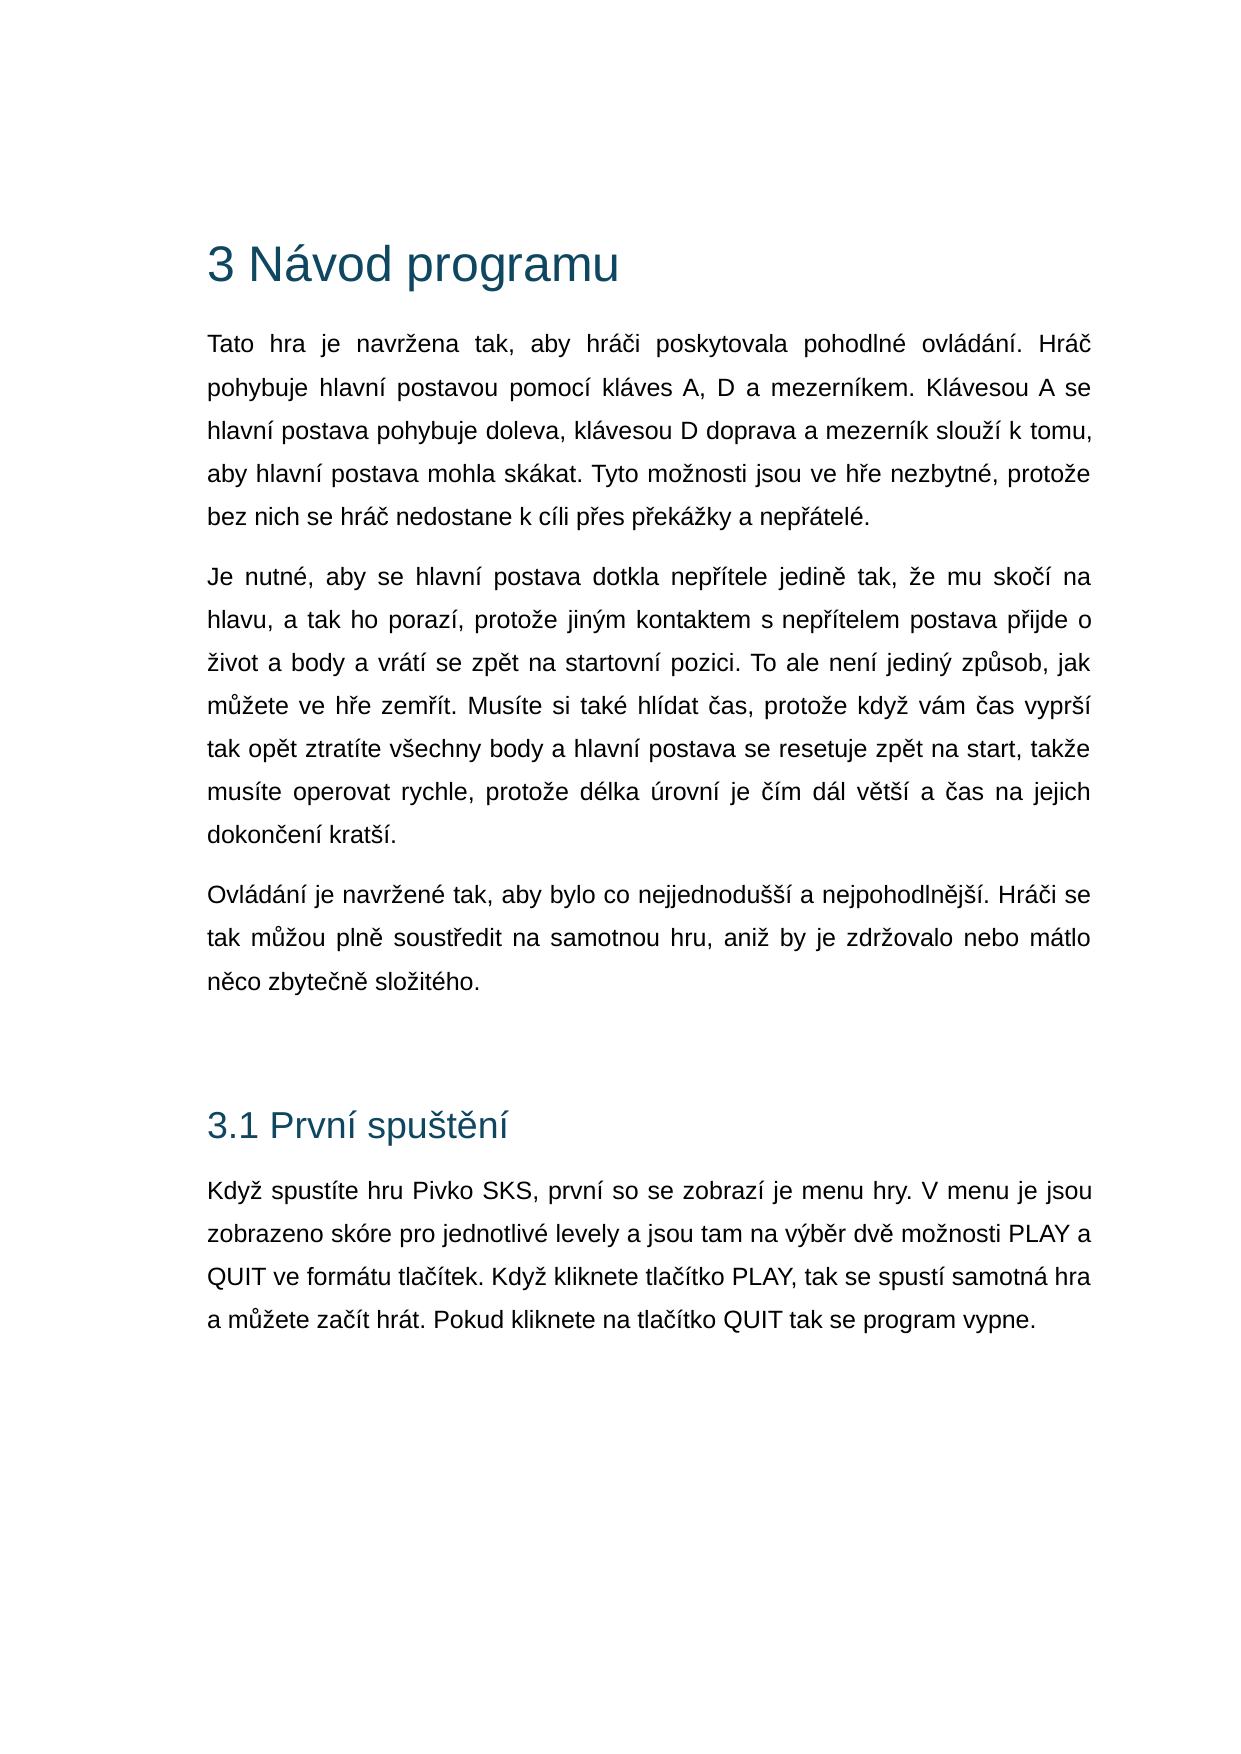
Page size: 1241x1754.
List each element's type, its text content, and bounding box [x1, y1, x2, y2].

text Ovládání je navržené tak, aby bylo co nejjednodušší a nejpohodlnější. Hráči se tak můžou plně soustředit na samotnou hru, aniž by je zdržovalo nebo mátlo něco zbytečně složitého. [207, 880, 1092, 995]
text Tato hra je navržena tak, aby hráči poskytovala pohodlné ovládání. Hráč pohybuje hlavní postavou pomocí kláves A, D a mezerníkem. Klávesou A se hlavní postava pohybuje doleva, klávesou D doprava a mezerník slouží k tomu, aby hlavní postava mohla skákat. Tyto možnosti jsou ve hře nezbytné, protože bez nich se hráč nedostane k cíli přes překážky a nepřátelé. [207, 329, 1092, 531]
subtitle 3.1 První spuštění [207, 1103, 1092, 1146]
text Je nutné, aby se hlavní postava dotkla nepřítele jedině tak, že mu skočí na hlavu, a tak ho porazí, protože jiným kontaktem s nepřítelem postava přijde o život a body a vrátí se zpět na startovní pozici. To ale není jediný způsob, jak můžete ve hře zemřít. Musíte si také hlídat čas, protože když vám čas vyprší tak opět ztratíte všechny body a hlavní postava se resetuje zpět na start, takže musíte operovat rychle, protože délka úrovní je čím dál větší a čas na jejich dokončení kratší. [207, 562, 1092, 849]
subtitle 3 Návod programu [207, 235, 1092, 292]
text Když spustíte hru Pivko SKS, první so se zobrazí je menu hry. V menu je jsou zobrazeno skóre pro jednotlivé levely a jsou tam na výběr dvě možnosti PLAY a QUIT ve formátu tlačítek. Když kliknete tlačítko PLAY, tak se spustí samotná hra a můžete začít hrát. Pokud kliknete na tlačítko QUIT tak se program vypne. [207, 1176, 1092, 1334]
